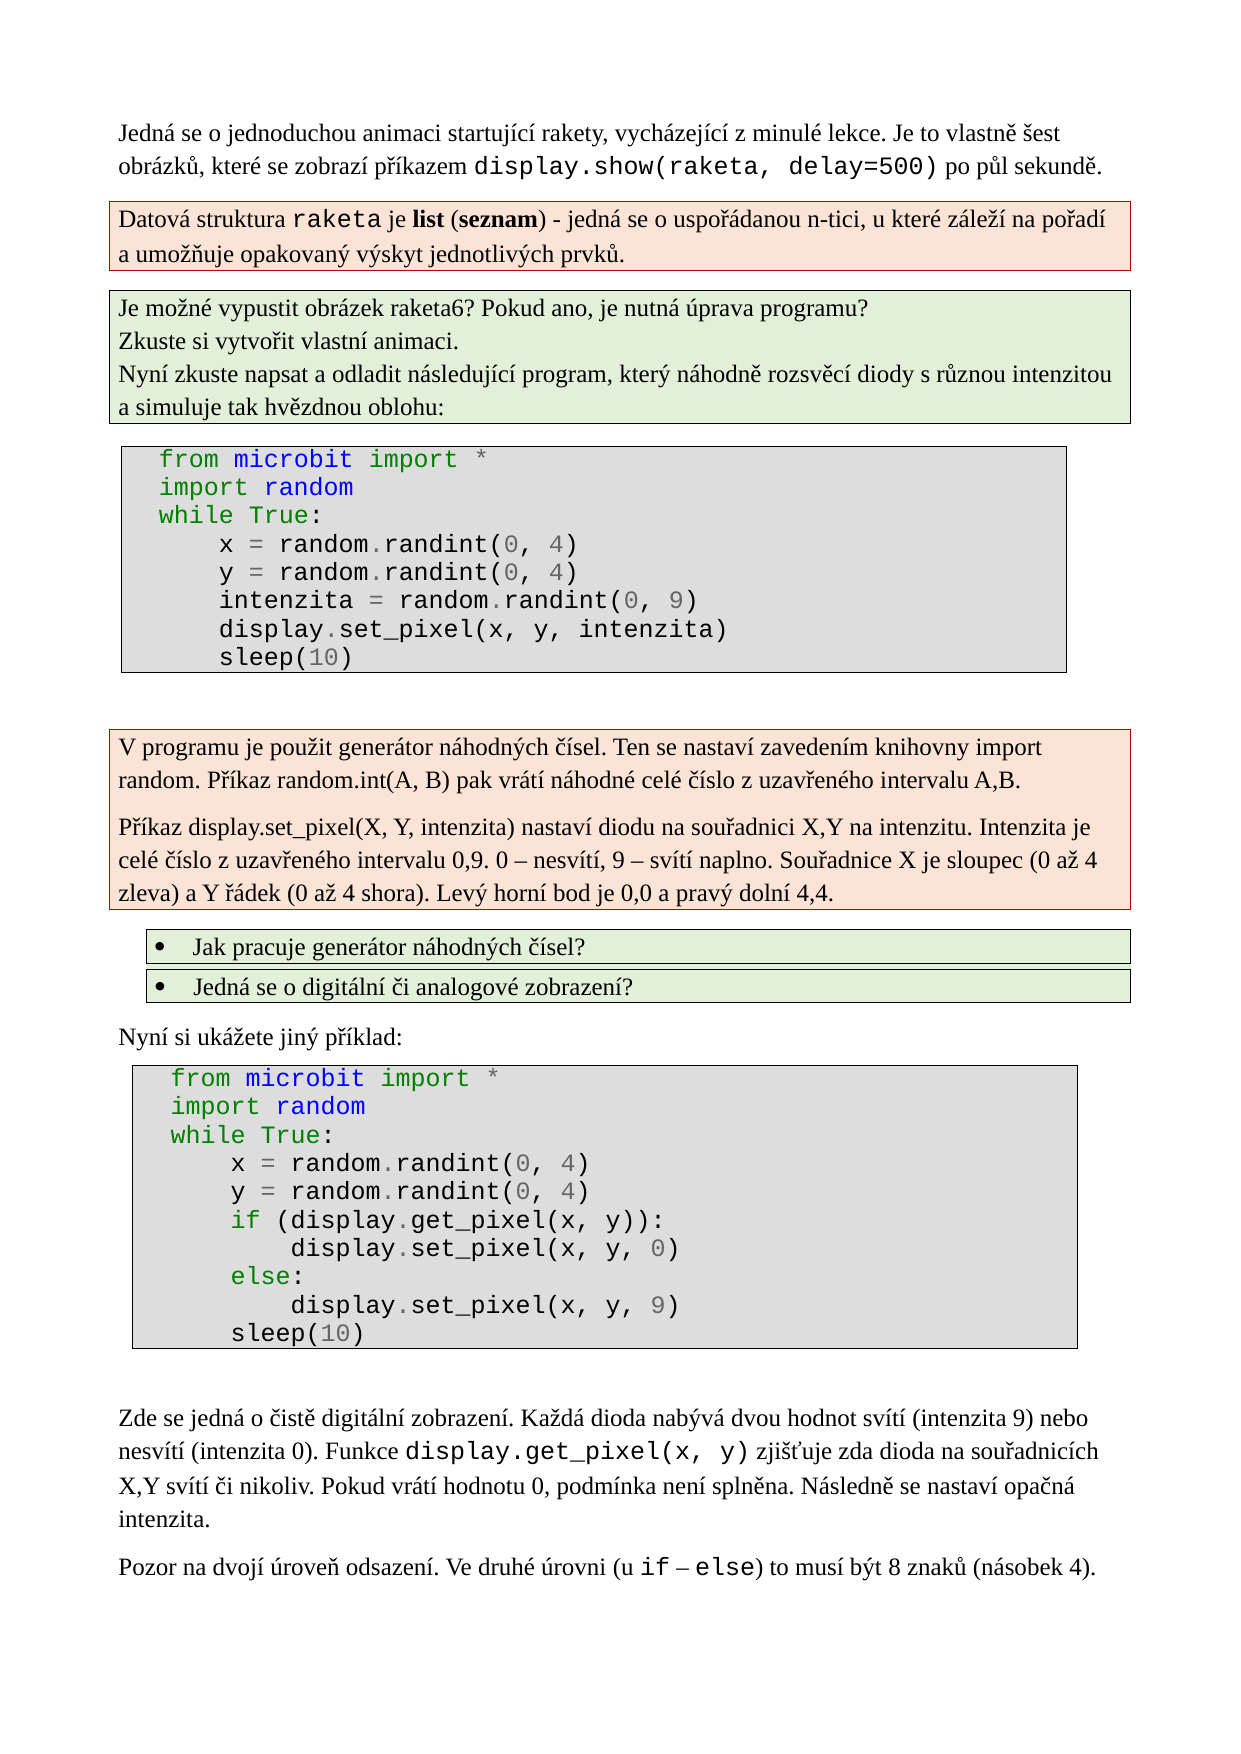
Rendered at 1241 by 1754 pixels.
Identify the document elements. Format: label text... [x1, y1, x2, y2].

text display.set_pixel(x, y, 0) [170, 1236, 1078, 1264]
text x = random.randint(0, 4) [158, 531, 1066, 559]
text sleep(10) [170, 1321, 1078, 1349]
text V programu je použit generátor náhodných čísel. Ten se nastaví zavedením knihovny import random. Příkaz random.int(A, B) pak vrátí náhodné celé číslo z uzavřeného intervalu A,B. [110, 730, 1130, 793]
text from microbit import * [158, 446, 1066, 474]
text else: [170, 1264, 1078, 1292]
text y = random.randint(0, 4) [170, 1179, 1078, 1207]
text display.set_pixel(x, y, intenzita) [158, 616, 1066, 644]
text Příkaz display.set_pixel(X, Y, intenzita) nastaví diodu na souřadnici X,Y na intenzitu. Intenzita je celé číslo z uzavřeného intervalu 0,9. 0 – nesvítí, 9 – svítí naplno. Souřadnice X je sloupec (0 až 4 zleva) a Y řádek (0 až 4 shora). Levý horní bod je 0,0 a pravý dolní 4,4. [110, 809, 1130, 909]
text intenzita = random.randint(0, 9) [158, 588, 1066, 616]
text display.set_pixel(x, y, 9) [170, 1292, 1078, 1321]
text x = random.randint(0, 4) [170, 1151, 1078, 1179]
text Datová struktura raketa je list (seznam) - jedná se o uspořádanou n-tici, u které záleží na pořadí a umožňuje opakovaný výskyt jednotlivých prvků. [110, 202, 1130, 270]
list Pozor na dvojí úroveň odsazení. Ve druhé úrovni (u if – else) to musí být 8 znaků (násobek 4). [118, 1552, 1122, 1583]
list Jedná se o jednoduchou animaci startující rakety, vycházející z minulé lekce. Je to vlastně šest obrázků, které se zobrazí příkazem display.show(raketa, delay=500) po půl sekundě. [118, 118, 1122, 182]
text import random [170, 1094, 1078, 1122]
list Nyní si ukážete jiný příklad: [118, 1022, 1122, 1051]
text from microbit import * [170, 1066, 1078, 1094]
text import random [158, 474, 1066, 503]
list Jak pracuje generátor náhodných čísel? [147, 930, 1130, 963]
list Jedná se o digitální či analogové zobrazení? [147, 970, 1130, 1002]
text y = random.randint(0, 4) [158, 559, 1066, 588]
text if (display.get_pixel(x, y)): [170, 1207, 1078, 1236]
text Zkuste si vytvořit vlastní animaci. [110, 323, 1130, 355]
list Zde se jedná o čistě digitální zobrazení. Každá dioda nabývá dvou hodnot svítí (intenzita 9) nebo nesvítí (intenzita 0). Funkce display.get_pixel(x, y) zjišťuje zda dioda na souřadnicích X,Y svítí či nikoliv. Pokud vrátí hodnotu 0, podmínka není splněna. Následně se nastaví opačná intenzita. [118, 1403, 1122, 1533]
text while True: [170, 1122, 1078, 1151]
text Nyní zkuste napsat a odladit následující program, který náhodně rozsvěcí diody s různou intenzitou a simuluje tak hvězdnou oblohu: [110, 356, 1130, 423]
text sleep(10) [158, 644, 1066, 673]
text Je možné vypustit obrázek raketa6? Pokud ano, je nutná úprava programu? [110, 291, 1130, 322]
text while True: [158, 503, 1066, 531]
